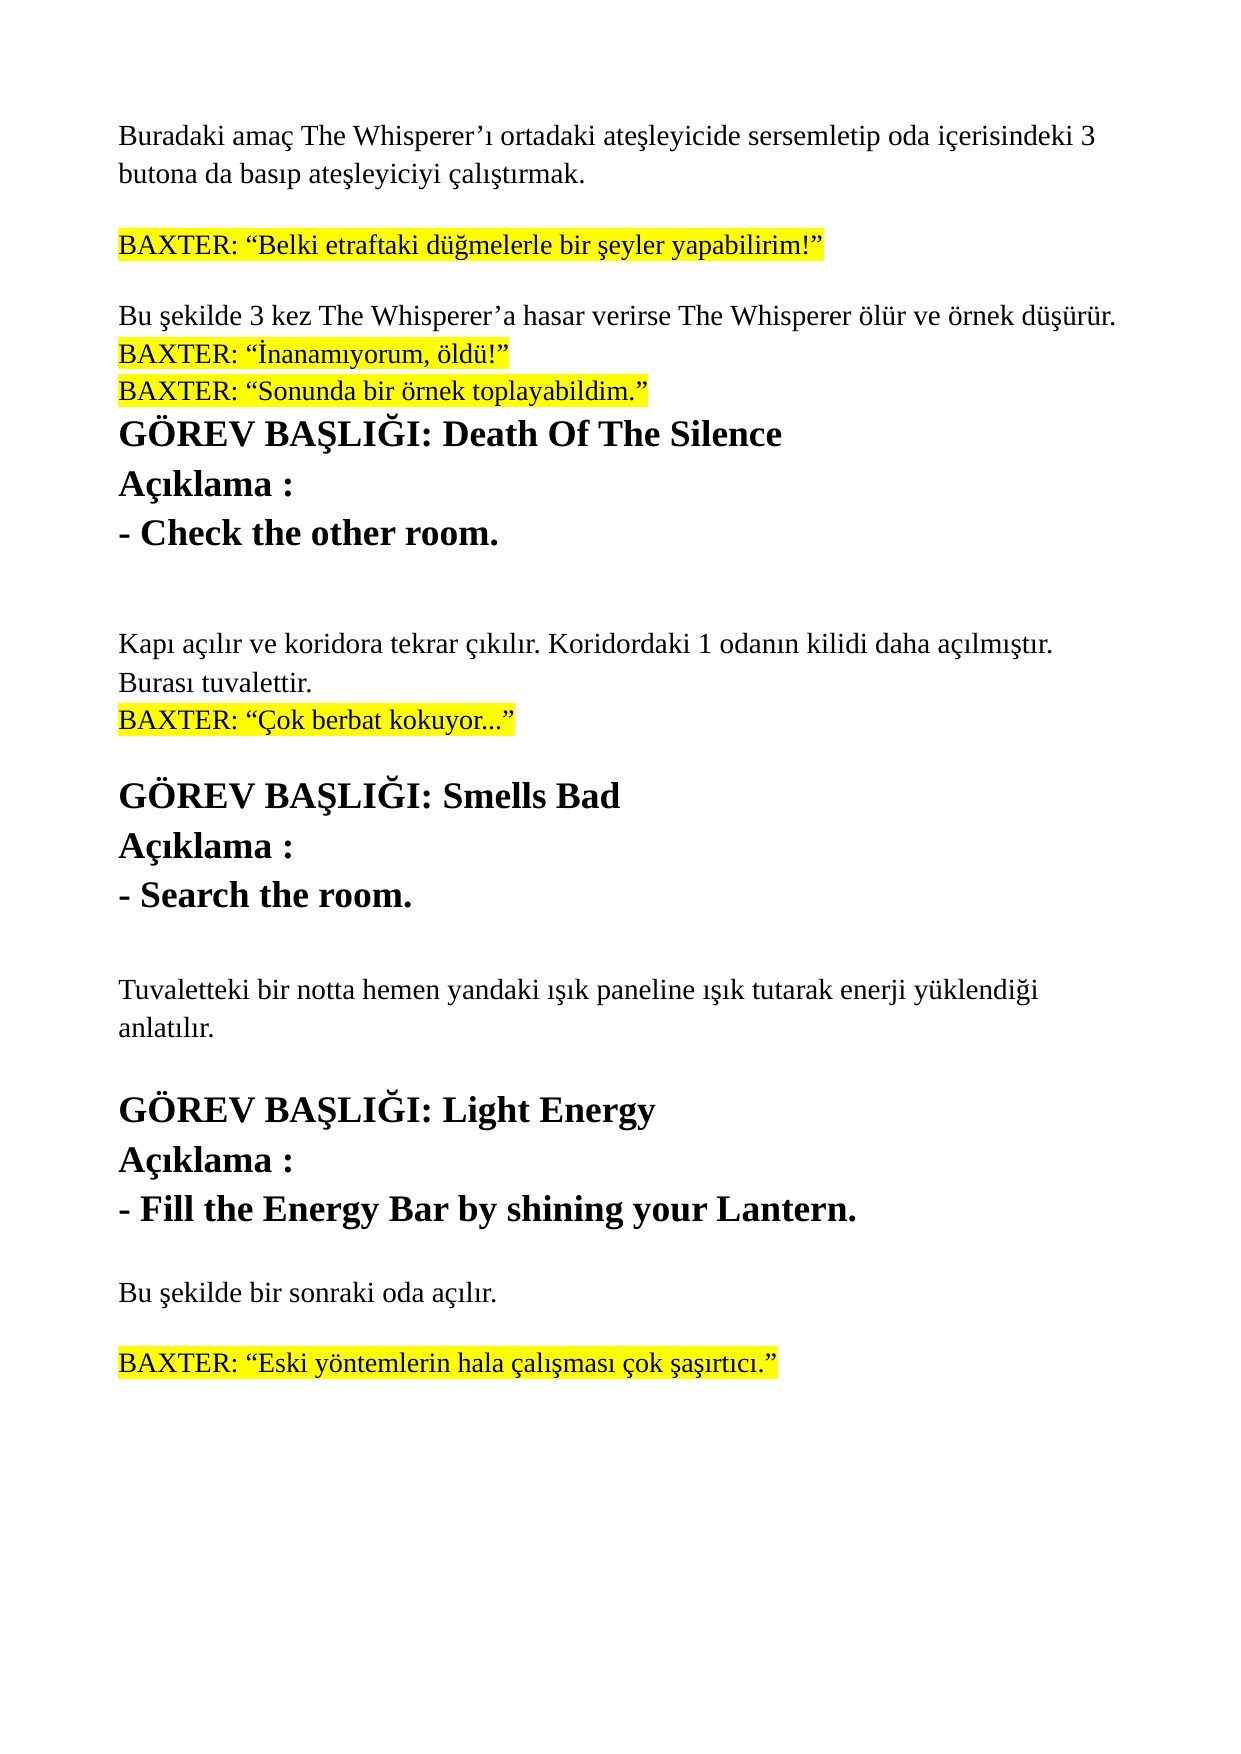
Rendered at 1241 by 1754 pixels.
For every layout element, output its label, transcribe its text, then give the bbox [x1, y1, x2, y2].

text GÖREV BAŞLIĞI: Light Energy [118, 1087, 1122, 1131]
text Buradaki amaç The Whisperer’ı ortadaki ateşleyicide sersemletip oda içerisindeki 3 butona da basıp ateşleyiciyi çalıştırmak. [118, 118, 1122, 190]
text Açıklama : [118, 461, 1122, 504]
text Bu şekilde bir sonraki oda açılır. [118, 1275, 1122, 1308]
text Açıklama : [118, 823, 1122, 866]
text GÖREV BAŞLIĞI: Smells Bad [118, 773, 1122, 817]
text BAXTER: “Belki etraftaki düğmelerle bir şeyler yapabilirim!” [118, 228, 1122, 261]
text BAXTER: “Eski yöntemlerin hala çalışması çok şaşırtıcı.” [118, 1346, 1122, 1379]
text Açıklama : [118, 1137, 1122, 1180]
text - Check the other room. [118, 511, 1122, 554]
text Bu şekilde 3 kez The Whisperer’a hasar verirse The Whisperer ölür ve örnek düşürür. [118, 298, 1122, 332]
text - Fill the Energy Bar by shining your Lantern. [118, 1187, 1122, 1230]
text Burası tuvalettir. [118, 665, 1122, 698]
text BAXTER: “İnanamıyorum, öldü!” [118, 337, 1122, 369]
text BAXTER: “Çok berbat kokuyor...” [118, 703, 1122, 736]
text Kapı açılır ve koridora tekrar çıkılır. Koridordaki 1 odanın kilidi daha açılmıştır. [118, 626, 1122, 660]
text - Search the room. [118, 873, 1122, 916]
text GÖREV BAŞLIĞI: Death Of The Silence [118, 411, 1122, 454]
text Tuvaletteki bir notta hemen yandaki ışık paneline ışık tutarak enerji yüklendiği anlatılır. [118, 972, 1122, 1044]
text BAXTER: “Sonunda bir örnek toplayabildim.” [118, 374, 1122, 407]
